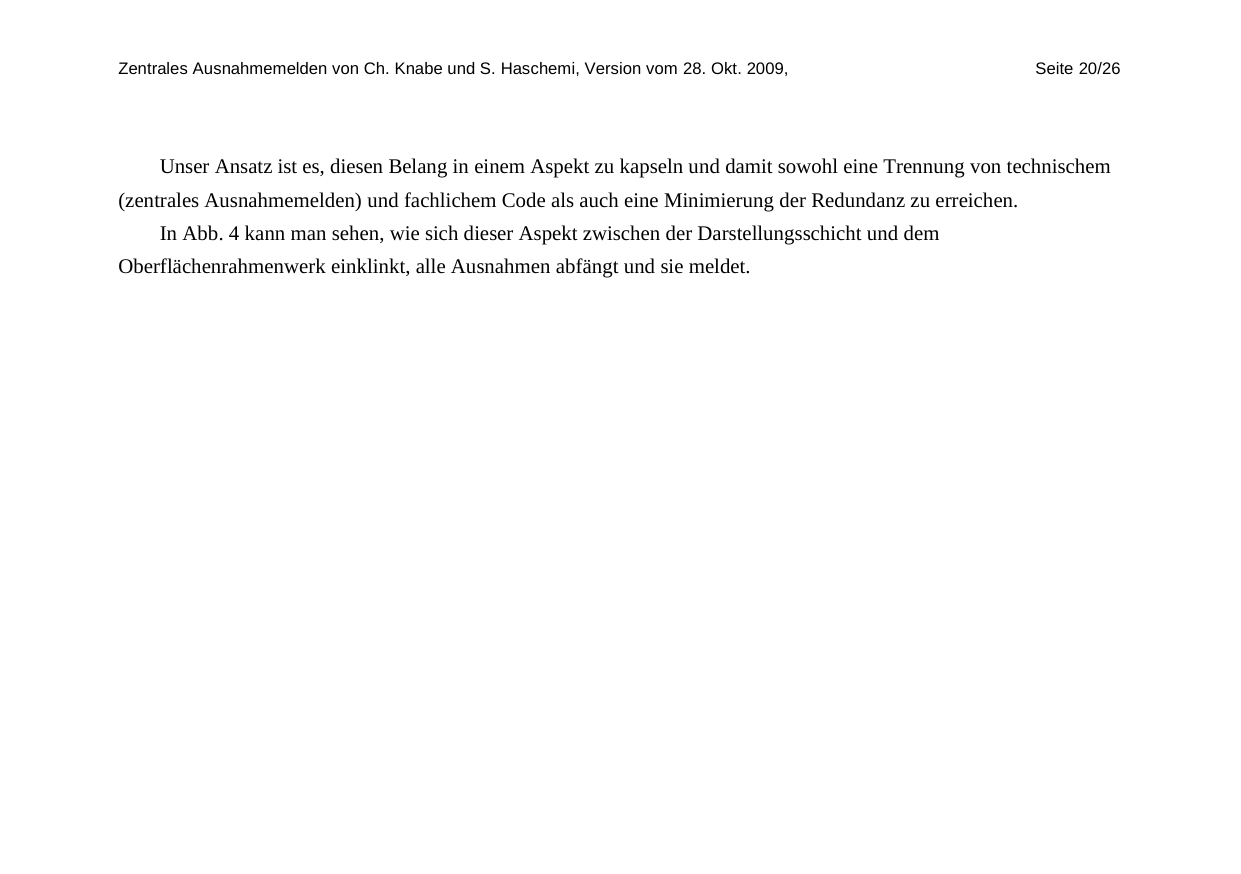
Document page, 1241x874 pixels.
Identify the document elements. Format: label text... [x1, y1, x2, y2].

text Unser Ansatz ist es, diesen Belang in einem Aspekt zu kapseln und damit sowohl eine Trennung von technischem (zentrales Ausnahmemelden) und fachlichem Code als auch eine Minimierung der Redundanz zu erreichen. [118, 147, 1122, 214]
text In Abb. 4 kann man sehen, wie sich dieser Aspekt zwischen der Darstellungsschicht und dem Oberflächenrahmenwerk einklinkt, alle Ausnahmen abfängt und sie meldet. [118, 214, 1122, 281]
